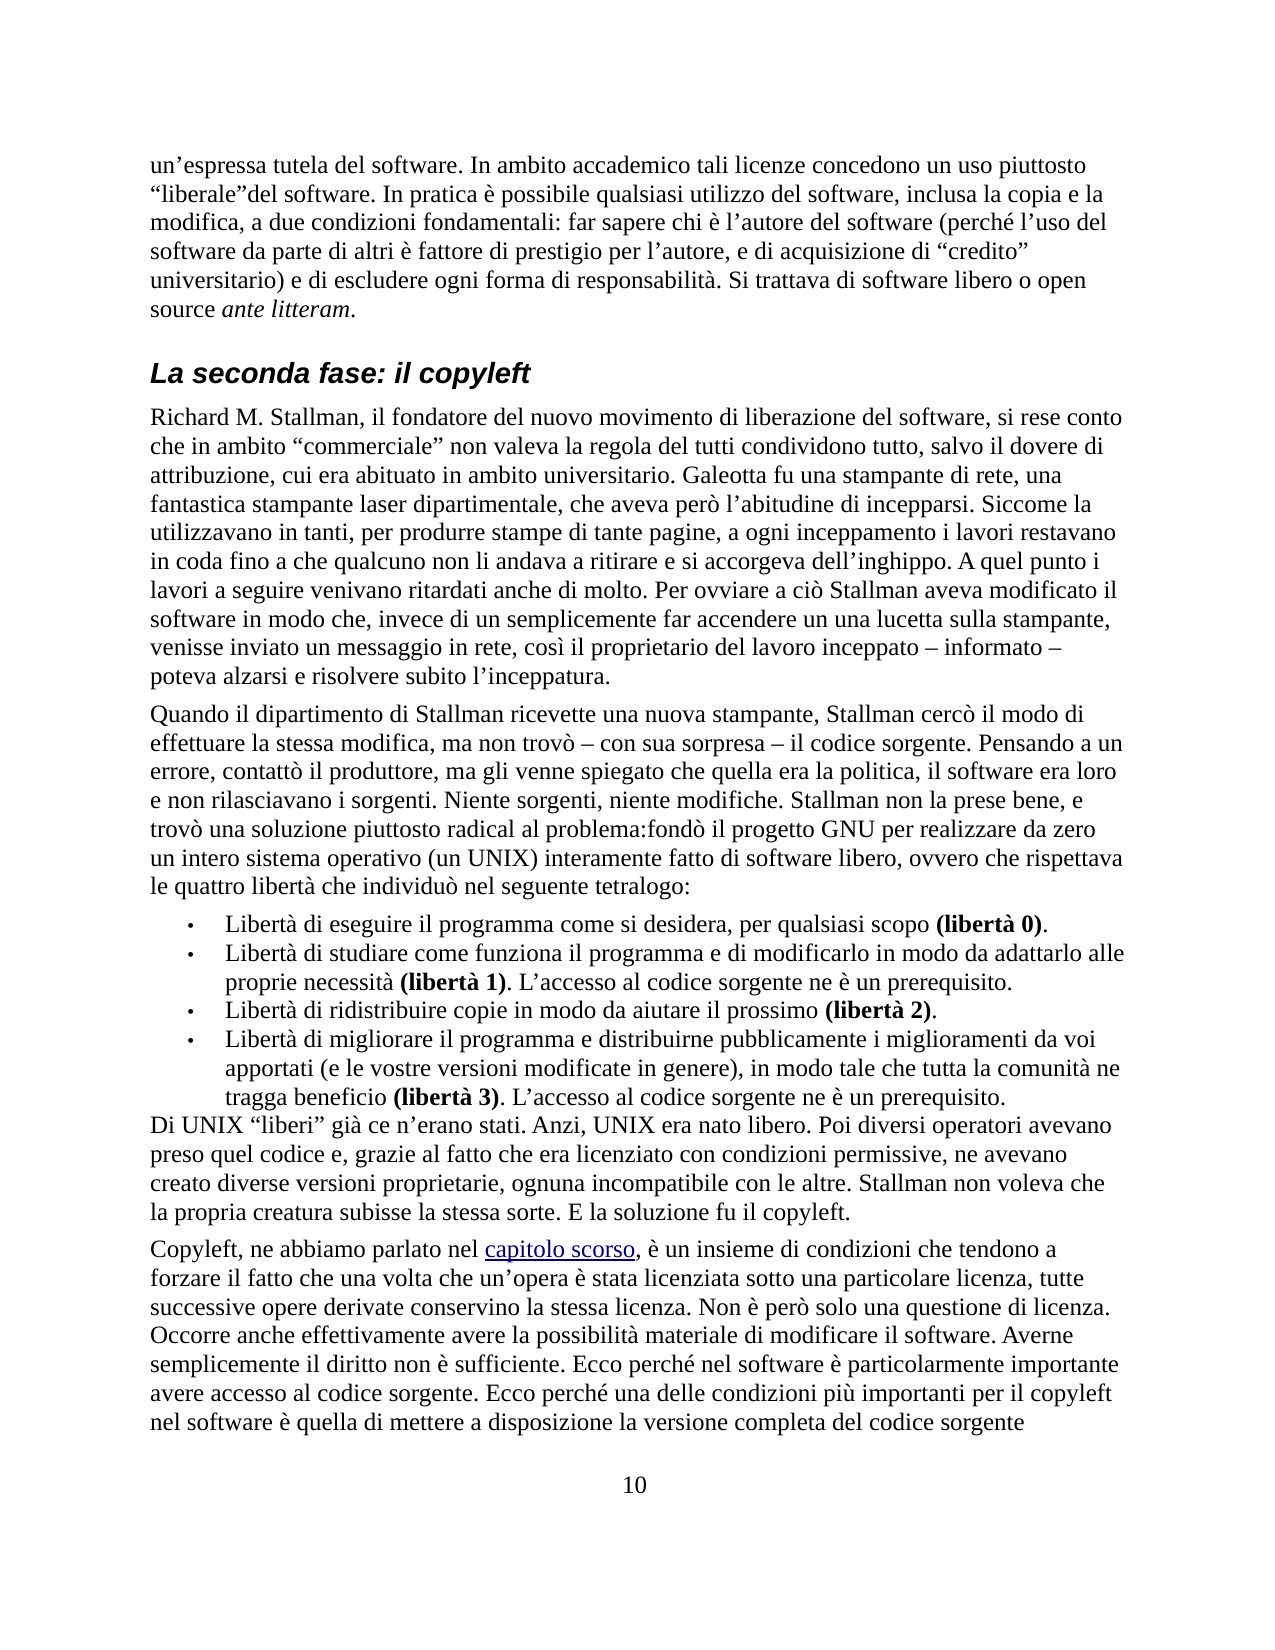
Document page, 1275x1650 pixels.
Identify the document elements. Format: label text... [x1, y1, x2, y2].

text Di UNIX “liberi” già ce n’erano stati. Anzi, UNIX era nato libero. Poi diversi operatori avevano preso quel codice e, grazie al fatto che era licenziato con condizioni permissive, ne avevano creato diverse versioni proprietarie, ognuna incompatibile con le altre. Stallman non voleva che la propria creatura subisse la stessa sorte. E la soluzione fu il copyleft. [150, 1110, 1125, 1225]
list Libertà di studiare come funziona il programma e di modificarlo in modo da adattarlo alle proprie necessità (libertà 1). L’accesso al codice sorgente ne è un prerequisito. [187, 938, 1125, 995]
subtitle La seconda fase: il copyleft [150, 356, 1125, 390]
list Libertà di ridistribuire copie in modo da aiutare il prossimo (libertà 2). [187, 995, 1125, 1024]
text un’espressa tutela del software. In ambito accademico tali licenze concedono un uso piuttosto “liberale”del software. In pratica è possibile qualsiasi utilizzo del software, inclusa la copia e la modifica, a due condizioni fondamentali: far sapere chi è l’autore del software (perché l’uso del software da parte di altri è fattore di prestigio per l’autore, e di acquisizione di “credito” universitario) e di escludere ogni forma di responsabilità. Si trattava di software libero o open source ante litteram. [150, 150, 1125, 322]
list Libertà di migliorare il programma e distribuirne pubblicamente i miglioramenti da voi apportati (e le vostre versioni modificate in genere), in modo tale che tutta la comunità ne tragga beneficio (libertà 3). L’accesso al codice sorgente ne è un prerequisito. [187, 1024, 1125, 1110]
text Copyleft, ne abbiamo parlato nel capitolo scorso, è un insieme di condizioni che tendono a forzare il fatto che una volta che un’opera è stata licenziata sotto una particolare licenza, tutte successive opere derivate conservino la stessa licenza. Non è però solo una questione di licenza. Occorre anche effettivamente avere la possibilità materiale di modificare il software. Averne semplicemente il diritto non è sufficiente. Ecco perché nel software è particolarmente importante avere accesso al codice sorgente. Ecco perché una delle condizioni più importanti per il copyleft nel software è quella di mettere a disposizione la versione completa del codice sorgente [150, 1234, 1125, 1436]
text Richard M. Stallman, il fondatore del nuovo movimento di liberazione del software, si rese conto che in ambito “commerciale” non valeva la regola del tutti condividono tutto, salvo il dovere di attribuzione, cui era abituato in ambito universitario. Galeotta fu una stampante di rete, una fantastica stampante laser dipartimentale, che aveva però l’abitudine di incepparsi. Siccome la utilizzavano in tanti, per produrre stampe di tante pagine, a ogni inceppamento i lavori restavano in coda fino a che qualcuno non li andava a ritirare e si accorgeva dell’inghippo. A quel punto i lavori a seguire venivano ritardati anche di molto. Per ovviare a ciò Stallman aveva modificato il software in modo che, invece di un semplicemente far accendere un una lucetta sulla stampante, venisse inviato un messaggio in rete, così il proprietario del lavoro inceppato – informato – poteva alzarsi e risolvere subito l’inceppatura. [150, 402, 1125, 690]
text Quando il dipartimento di Stallman ricevette una nuova stampante, Stallman cercò il modo di effettuare la stessa modifica, ma non trovò – con sua sorpresa – il codice sorgente. Pensando a un errore, contattò il produttore, ma gli venne spiegato che quella era la politica, il software era loro e non rilasciavano i sorgenti. Niente sorgenti, niente modifiche. Stallman non la prese bene, e trovò una soluzione piuttosto radical al problema:fondò il progetto GNU per realizzare da zero un intero sistema operativo (un UNIX) interamente fatto di software libero, ovvero che rispettava le quattro libertà che individuò nel seguente tetralogo: [150, 699, 1125, 900]
list Libertà di eseguire il programma come si desidera, per qualsiasi scopo (libertà 0). [187, 909, 1125, 938]
